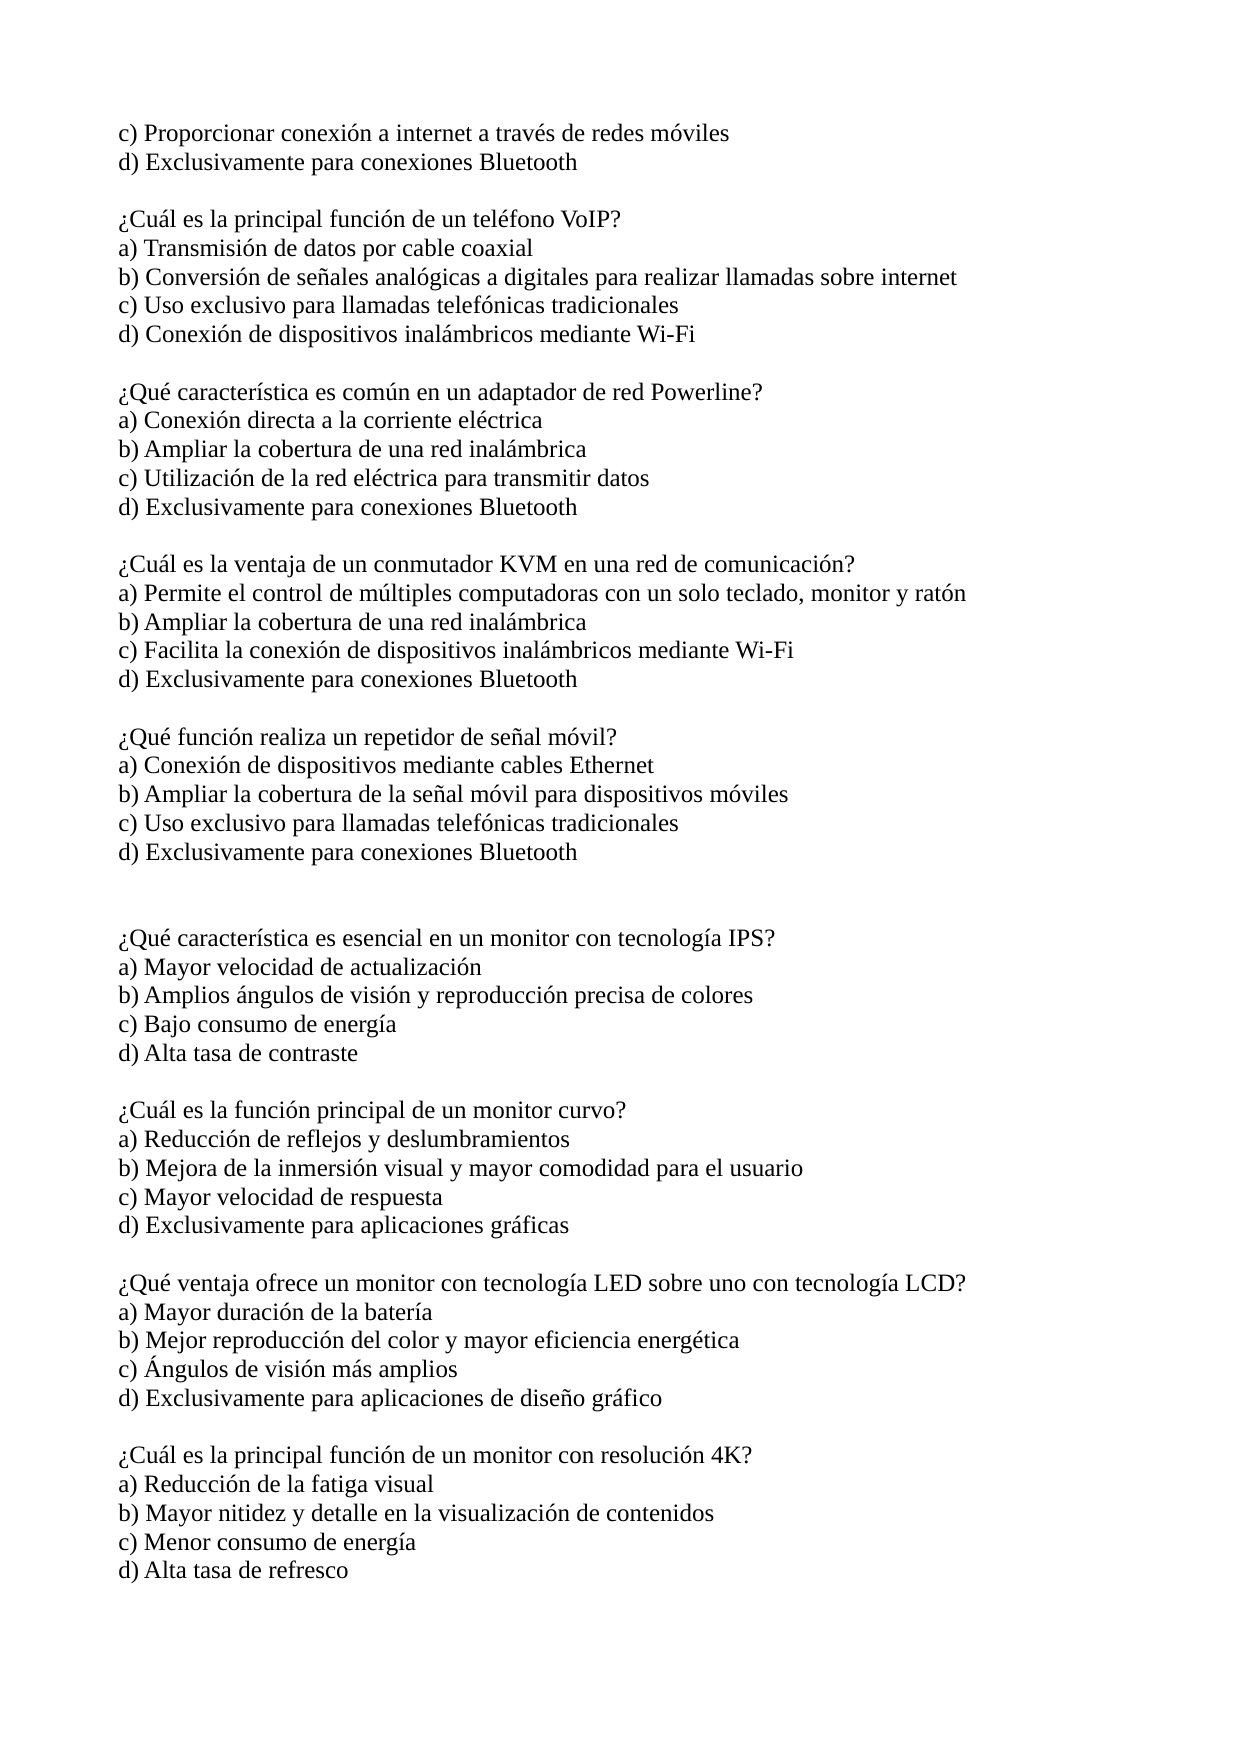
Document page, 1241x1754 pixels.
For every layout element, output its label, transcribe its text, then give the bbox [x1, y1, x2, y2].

text b) Amplios ángulos de visión y reproducción precisa de colores [118, 981, 1122, 1009]
text ¿Qué característica es esencial en un monitor con tecnología IPS? [118, 923, 1122, 952]
text ¿Qué característica es común en un adaptador de red Powerline? [118, 377, 1122, 406]
text a) Reducción de la fatiga visual [118, 1469, 1122, 1498]
text c) Menor consumo de energía [118, 1527, 1122, 1556]
text ¿Cuál es la principal función de un teléfono VoIP? [118, 204, 1122, 233]
text c) Ángulos de visión más amplios [118, 1354, 1122, 1383]
text d) Exclusivamente para conexiones Bluetooth [118, 492, 1122, 521]
text d) Exclusivamente para aplicaciones de diseño gráfico [118, 1383, 1122, 1412]
text c) Uso exclusivo para llamadas telefónicas tradicionales [118, 808, 1122, 837]
text d) Exclusivamente para conexiones Bluetooth [118, 664, 1122, 693]
text c) Utilización de la red eléctrica para transmitir datos [118, 463, 1122, 492]
text b) Mayor nitidez y detalle en la visualización de contenidos [118, 1498, 1122, 1527]
text d) Exclusivamente para conexiones Bluetooth [118, 837, 1122, 866]
text b) Ampliar la cobertura de la señal móvil para dispositivos móviles [118, 779, 1122, 808]
text b) Mejor reproducción del color y mayor eficiencia energética [118, 1326, 1122, 1354]
text ¿Qué ventaja ofrece un monitor con tecnología LED sobre uno con tecnología LCD? [118, 1268, 1122, 1297]
text c) Facilita la conexión de dispositivos inalámbricos mediante Wi-Fi [118, 636, 1122, 664]
text b) Ampliar la cobertura de una red inalámbrica [118, 607, 1122, 636]
text ¿Cuál es la ventaja de un conmutador KVM en una red de comunicación? [118, 549, 1122, 578]
text c) Mayor velocidad de respuesta [118, 1182, 1122, 1211]
text b) Conversión de señales analógicas a digitales para realizar llamadas sobre internet [118, 262, 1122, 291]
text ¿Qué función realiza un repetidor de señal móvil? [118, 722, 1122, 751]
text a) Permite el control de múltiples computadoras con un solo teclado, monitor y ratón [118, 578, 1122, 607]
text d) Exclusivamente para aplicaciones gráficas [118, 1211, 1122, 1239]
text a) Conexión directa a la corriente eléctrica [118, 406, 1122, 434]
text ¿Cuál es la principal función de un monitor con resolución 4K? [118, 1441, 1122, 1469]
text a) Mayor velocidad de actualización [118, 952, 1122, 981]
text a) Reducción de reflejos y deslumbramientos [118, 1124, 1122, 1153]
text c) Proporcionar conexión a internet a través de redes móviles [118, 118, 1122, 147]
text a) Transmisión de datos por cable coaxial [118, 233, 1122, 262]
text d) Conexión de dispositivos inalámbricos mediante Wi-Fi [118, 319, 1122, 348]
text a) Conexión de dispositivos mediante cables Ethernet [118, 751, 1122, 779]
text d) Exclusivamente para conexiones Bluetooth [118, 147, 1122, 176]
text b) Mejora de la inmersión visual y mayor comodidad para el usuario [118, 1153, 1122, 1182]
text a) Mayor duración de la batería [118, 1297, 1122, 1326]
text d) Alta tasa de contraste [118, 1038, 1122, 1067]
text b) Ampliar la cobertura de una red inalámbrica [118, 434, 1122, 463]
text d) Alta tasa de refresco [118, 1556, 1122, 1584]
text c) Bajo consumo de energía [118, 1009, 1122, 1038]
text c) Uso exclusivo para llamadas telefónicas tradicionales [118, 291, 1122, 319]
text ¿Cuál es la función principal de un monitor curvo? [118, 1096, 1122, 1124]
